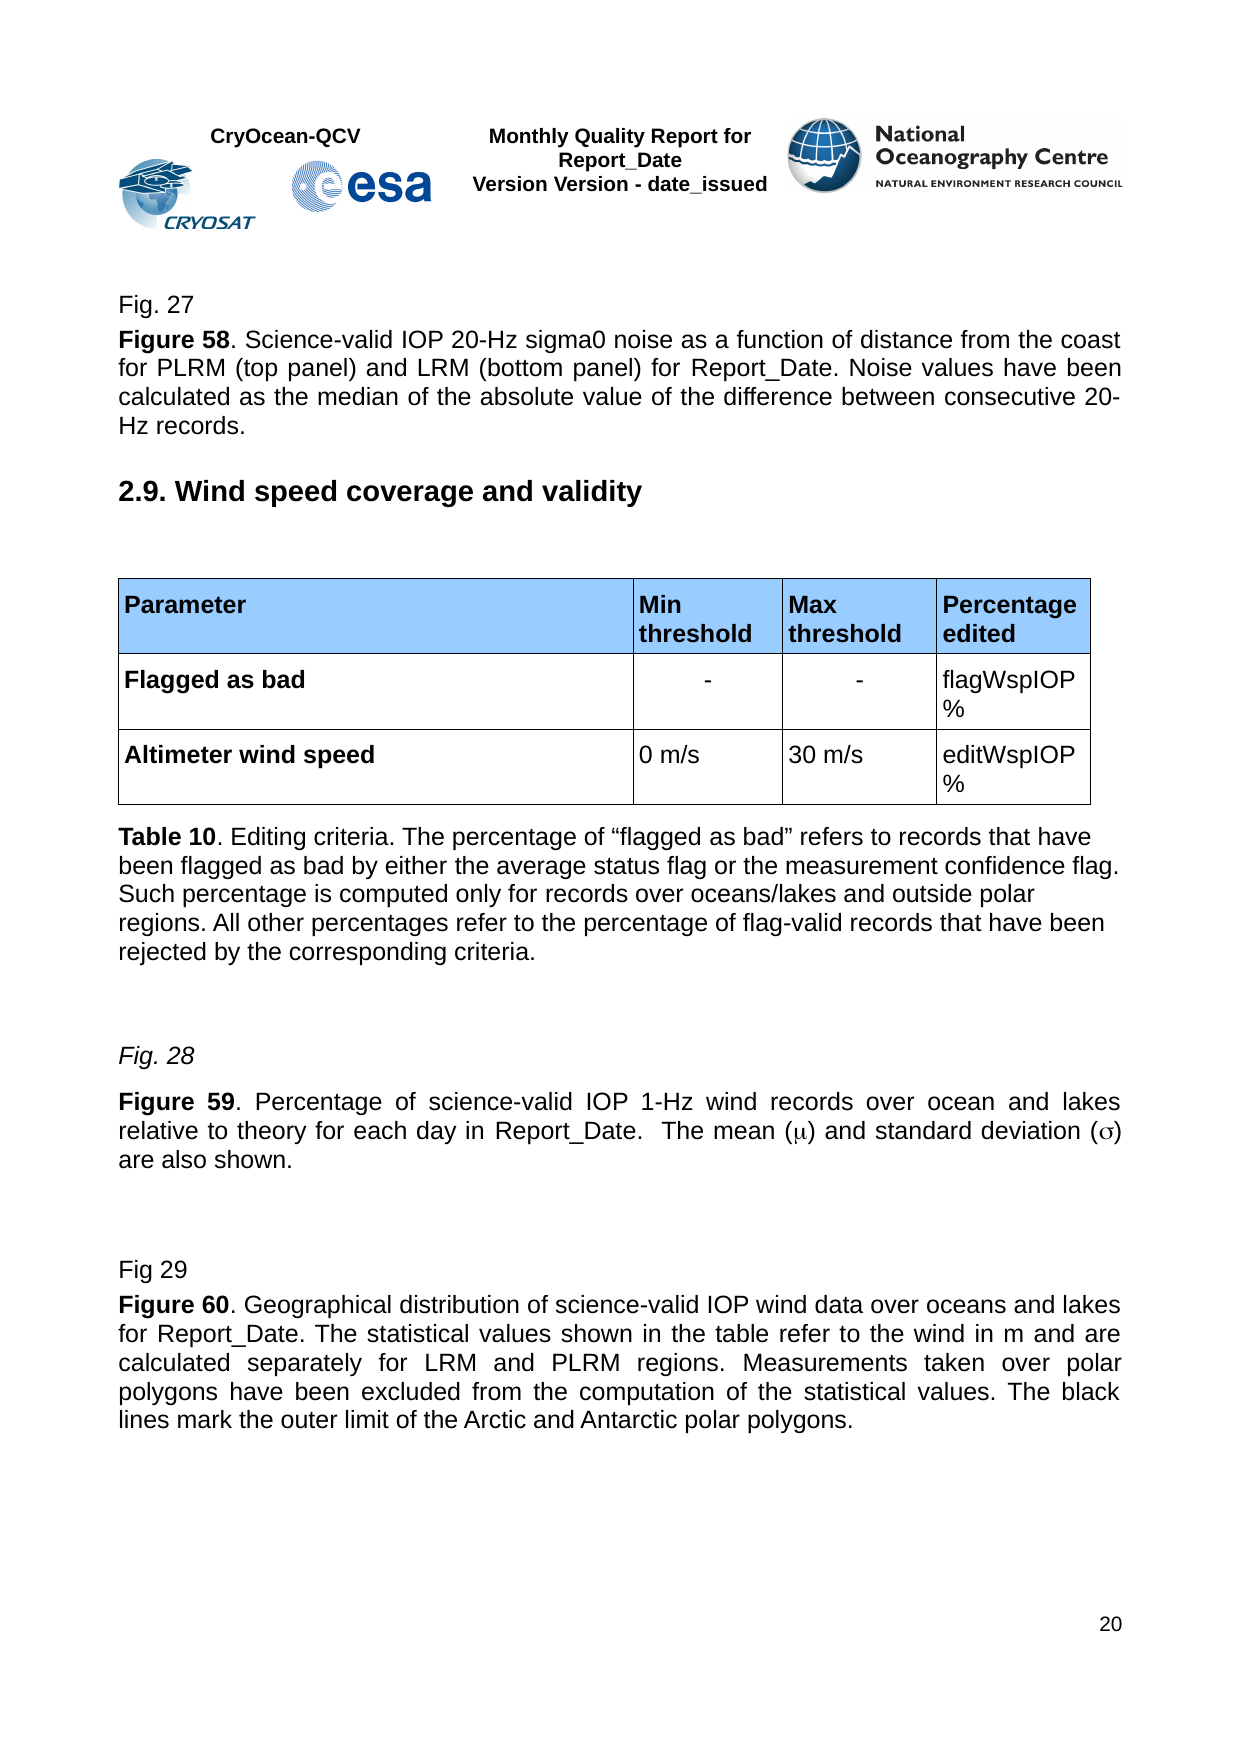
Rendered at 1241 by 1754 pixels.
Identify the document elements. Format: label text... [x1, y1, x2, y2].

table_cell - [783, 654, 936, 728]
text Figure 59. Percentage of science-valid IOP 1-Hz wind records over ocean and lakes relative to theory for each day in Report_Date. The mean (μ) and standard deviation (σ) are also shown. [118, 1087, 1122, 1174]
text Fig 29 [118, 1256, 1122, 1284]
picture [291, 159, 432, 212]
table_header Max threshold [783, 579, 936, 653]
table_cell flagWspIOP% [937, 654, 1090, 728]
text Figure 58. Science-valid IOP 20-Hz sigma0 noise as a function of distance from the coast for PLRM (top panel) and LRM (bottom panel) for Report_Date. Noise values have been calculated as the median of the absolute value of the difference between consecutive 20-Hz records. [118, 325, 1122, 440]
text Figure 60. Geographical distribution of science-valid IOP wind data over oceans and lakes for Report_Date. The statistical values shown in the table refer to the wind in m and are calculated separately for LRM and PLRM regions. Measurements taken over polar polygons have been excluded from the computation of the statistical values. The black lines mark the outer limit of the Arctic and Antarctic polar polygons. [118, 1290, 1122, 1434]
table_cell Altimeter wind speed [119, 730, 633, 804]
table_cell editWspIOP% [937, 730, 1090, 804]
table_cell - [634, 654, 782, 728]
text Fig. 28 [118, 1041, 1122, 1070]
table_header Parameter [119, 579, 633, 653]
text Table 10. Editing criteria. The percentage of “flagged as bad” refers to records that have been flagged as bad by either the average status flag or the measurement confidence flag. Such percentage is computed only for records over oceans/lakes and outside polar regions. All other percentages refer to the percentage of flag-valid records that have been rejected by the corresponding criteria. [118, 822, 1122, 966]
table_cell 30 m/s [783, 730, 936, 804]
table_header Min threshold [634, 579, 782, 653]
table_cell Flagged as bad [119, 654, 633, 728]
picture [118, 159, 256, 229]
table_cell 0 m/s [634, 730, 782, 804]
table_header Percentage edited [937, 579, 1090, 653]
text Fig. 27 [118, 290, 1122, 319]
picture [787, 118, 1123, 193]
text 2.9. Wind speed coverage and validity [118, 474, 1122, 508]
